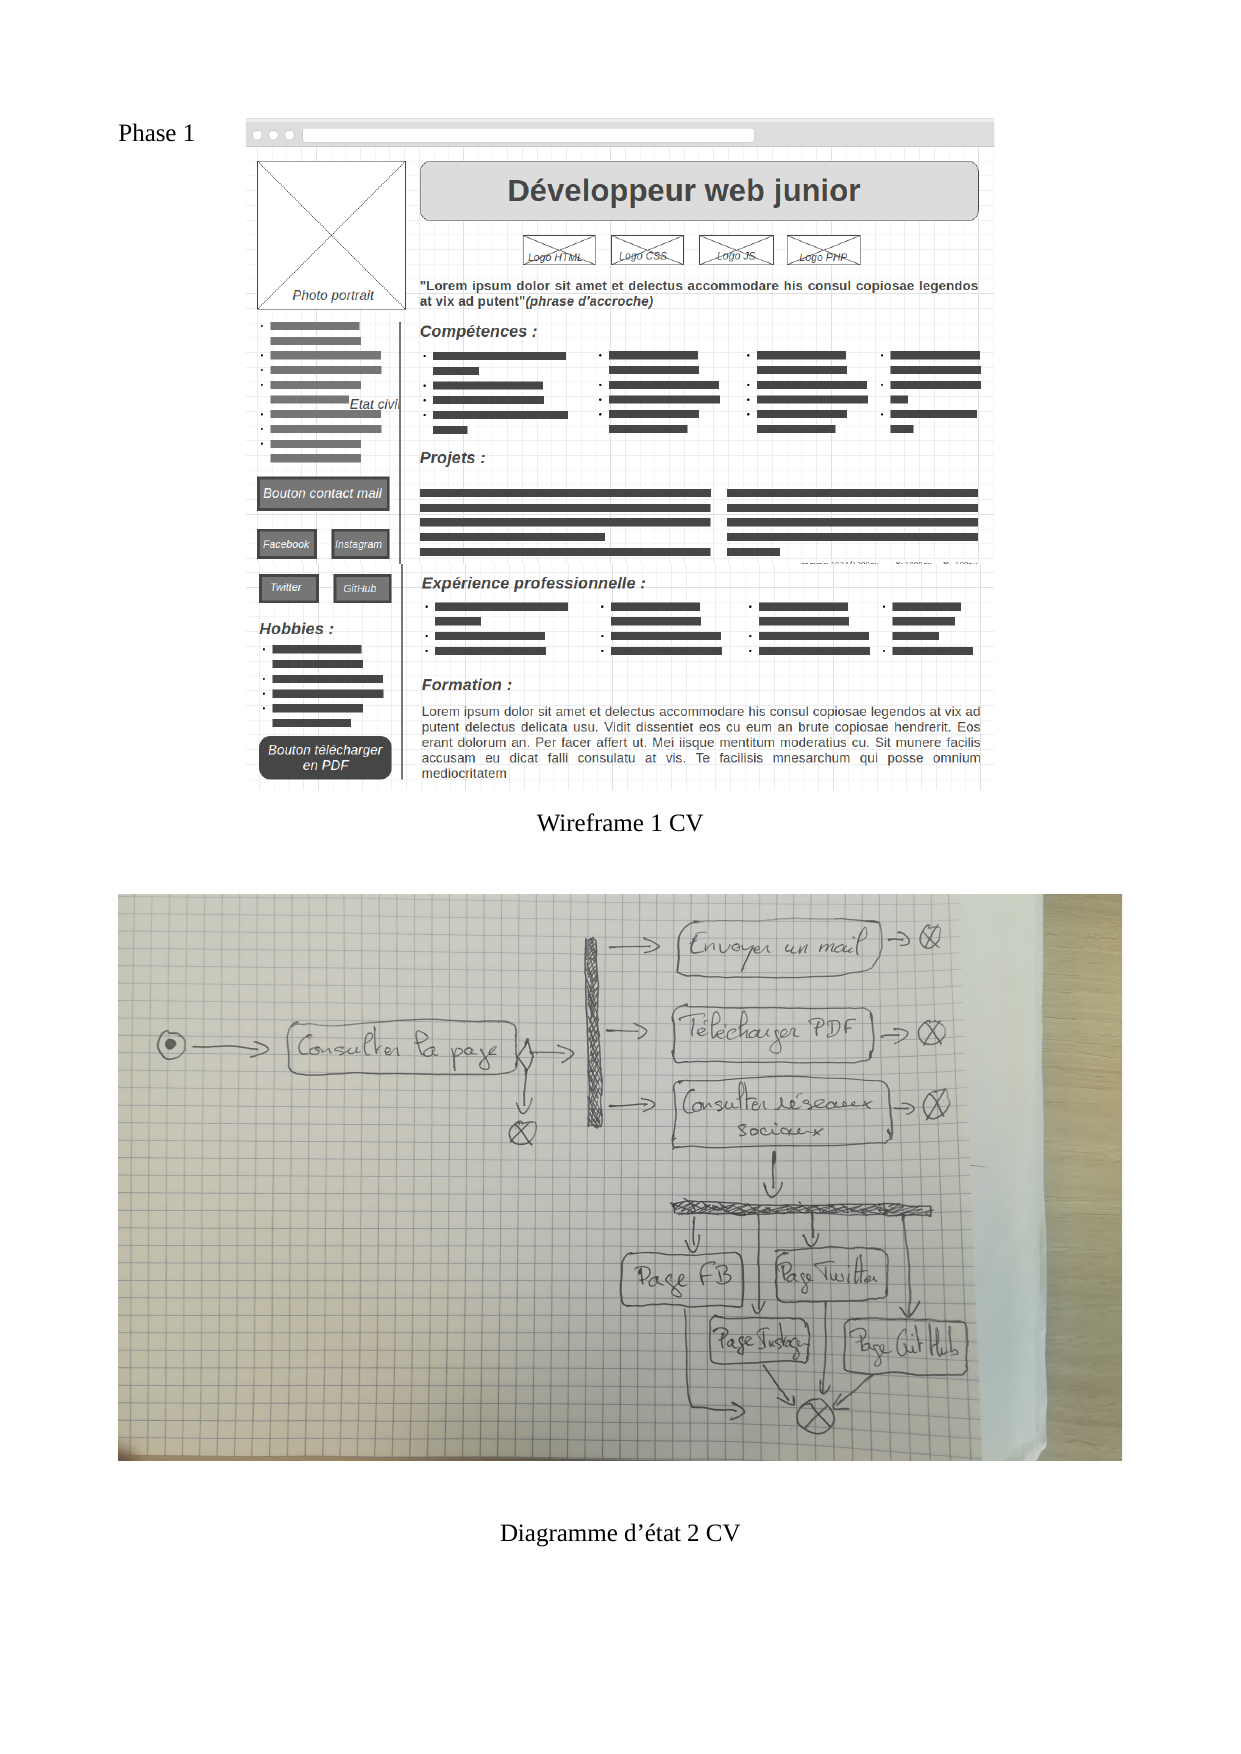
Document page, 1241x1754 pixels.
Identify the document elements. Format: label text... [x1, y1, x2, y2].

text Phase 1 [118, 118, 245, 147]
text Wireframe 1 CV [118, 808, 1122, 837]
picture [245, 118, 995, 790]
text [995, 118, 1122, 147]
text Diagramme d’état 2 CV [118, 1518, 1122, 1547]
picture [118, 894, 1123, 1461]
